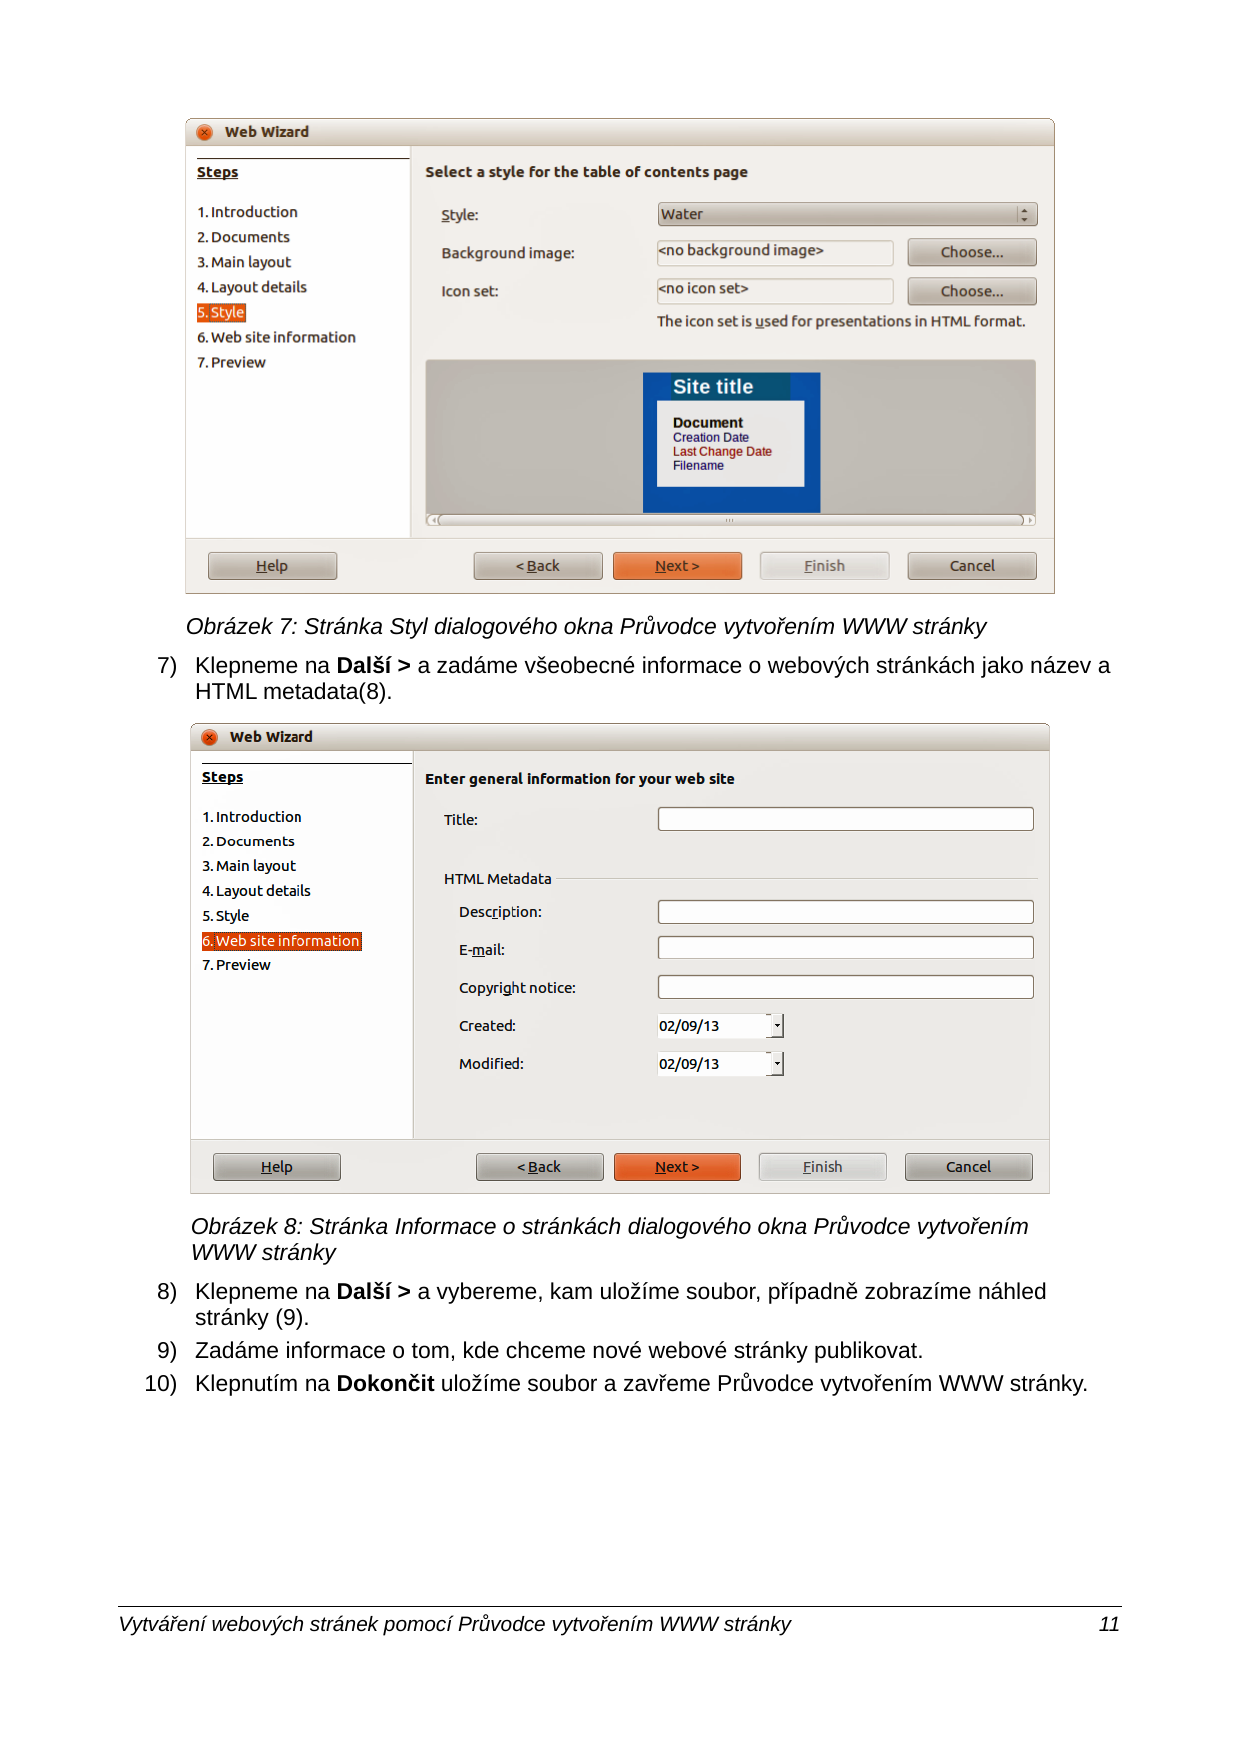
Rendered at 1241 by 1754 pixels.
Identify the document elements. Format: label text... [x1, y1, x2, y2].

list Klepnutím na Dokončit uložíme soubor a zavřeme Průvodce vytvořením WWW stránky. [177, 1369, 1122, 1396]
text Obrázek 8: Stránka Informace o stránkách dialogového okna Průvodce vytvořením WWW stránky [191, 1213, 1049, 1266]
picture [190, 723, 1050, 1194]
list Klepneme na Další > a vybereme, kam uložíme soubor, případně zobrazíme náhled stránky (obrázek 9). [177, 1278, 1122, 1331]
list Klepneme na Další > a zadáme všeobecné informace o webových stránkách jako název a HTML metadata(obrázek 8). [177, 652, 1122, 705]
text Obrázek 7: Stránka Styl dialogového okna Průvodce vytvořením WWW stránky [186, 613, 1055, 639]
picture [185, 118, 1055, 594]
list Zadáme informace o tom, kde chceme nové webové stránky publikovat. [177, 1337, 1122, 1363]
